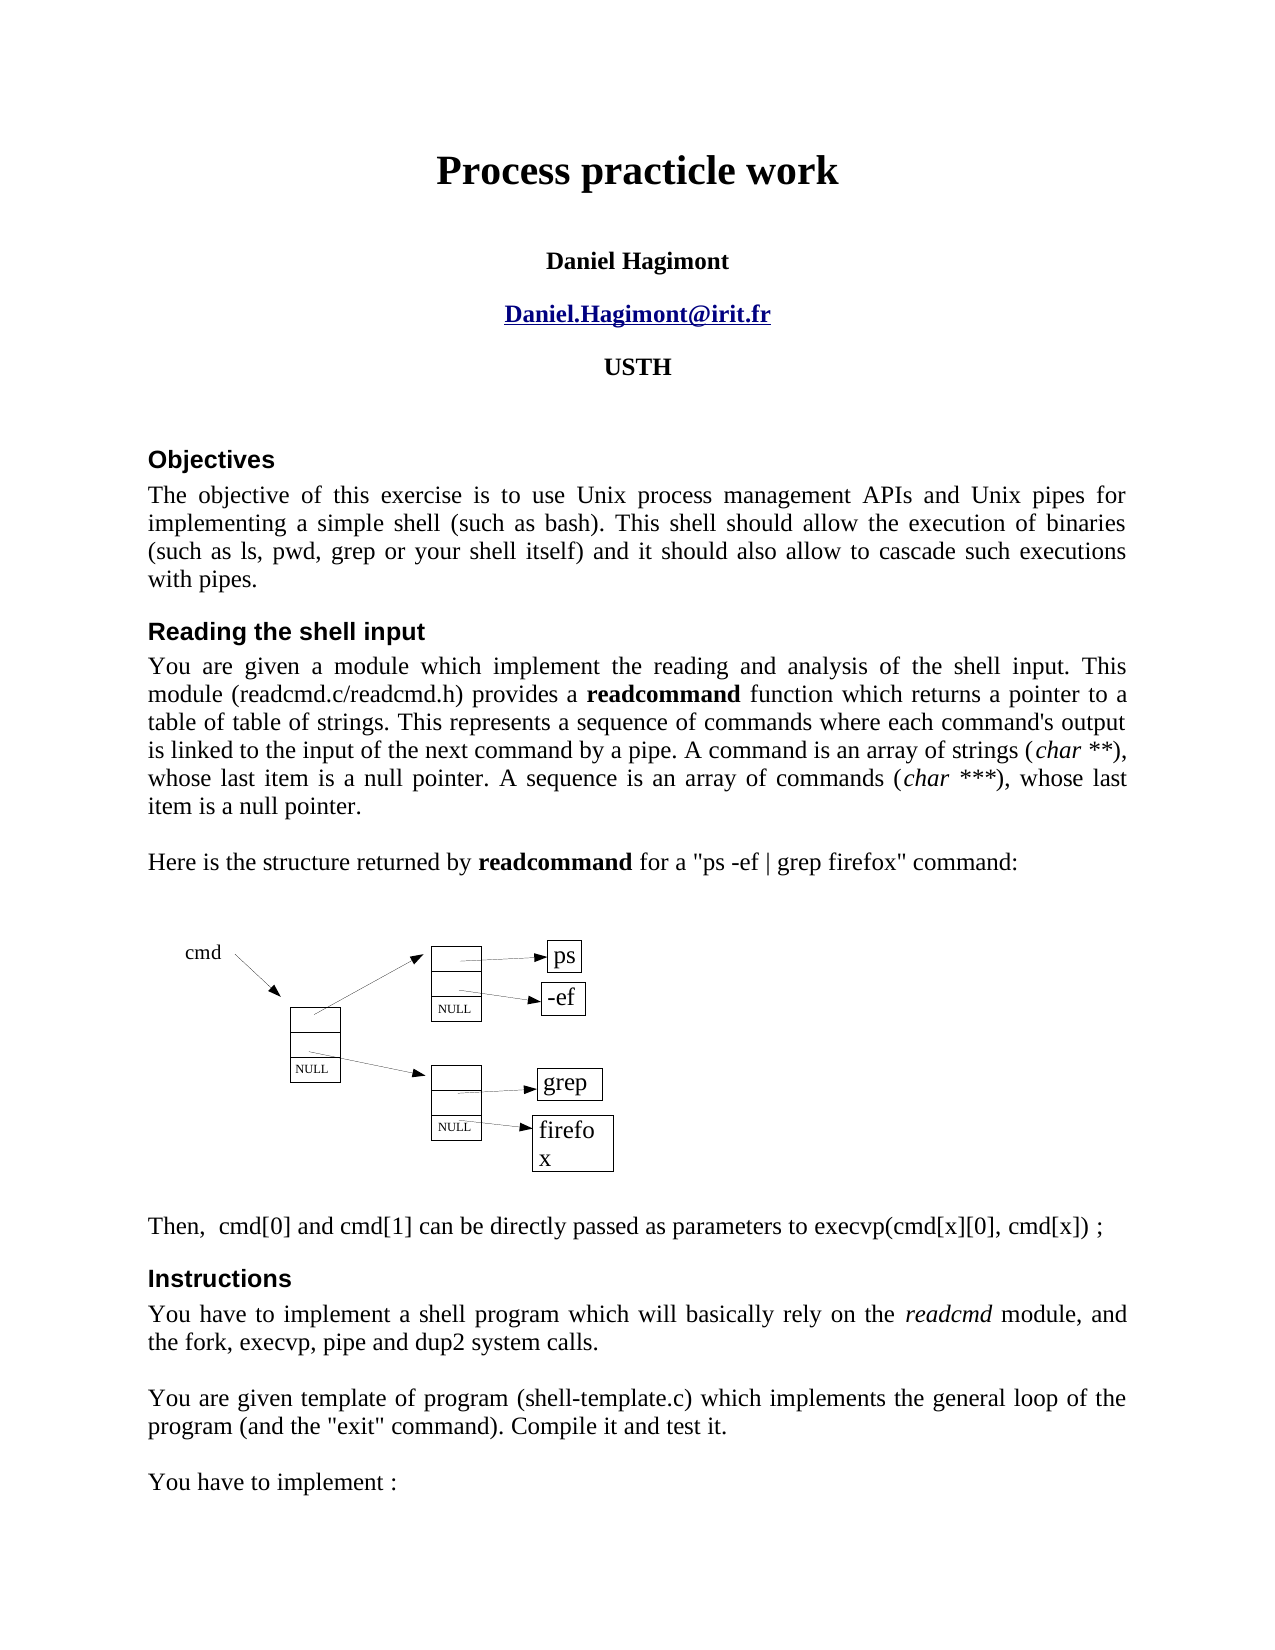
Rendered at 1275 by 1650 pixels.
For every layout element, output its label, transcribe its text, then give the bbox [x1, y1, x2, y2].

subtitle Instructions [148, 1265, 1127, 1293]
text Here is the structure returned by readcommand for a "ps -ef | grep firefox" command: [148, 848, 1127, 876]
subtitle Reading the shell input [148, 618, 1127, 646]
text You have to implement : [148, 1468, 1127, 1496]
text You have to implement a shell program which will basically rely on the readcmd module, and the fork, execvp, pipe and dup2 system calls. [148, 1299, 1127, 1356]
subtitle Daniel.Hagimont@irit.fr [148, 300, 1127, 328]
text You are given template of program (shell-template.c) which implements the general loop of the program (and the "exit" command). Compile it and test it. [148, 1384, 1127, 1440]
text You are given a module which implement the reading and analysis of the shell input. This module (readcmd.c/readcmd.h) provides a readcommand function which returns a pointer to a table of table of strings. This represents a sequence of commands where each command's output is linked to the input of the next command by a pipe. A command is an array of strings (char **), whose last item is a null pointer. A sequence is an array of commands (char ***), whose last item is a null pointer. [148, 652, 1127, 820]
text Process practicle work [148, 148, 1127, 194]
subtitle Objectives [148, 446, 1127, 474]
text The objective of this exercise is to use Unix process management APIs and Unix pipes for implementing a simple shell (such as bash). This shell should allow the execution of binaries (such as ls, pwd, grep or your shell itself) and it should also allow to cascade such executions with pipes. [148, 481, 1127, 593]
subtitle Daniel Hagimont [148, 247, 1127, 275]
subtitle USTH [148, 353, 1127, 381]
text Then, cmd[0] and cmd[1] can be directly passed as parameters to execvp(cmd[x][0], cmd[x]) ; [148, 1212, 1127, 1240]
